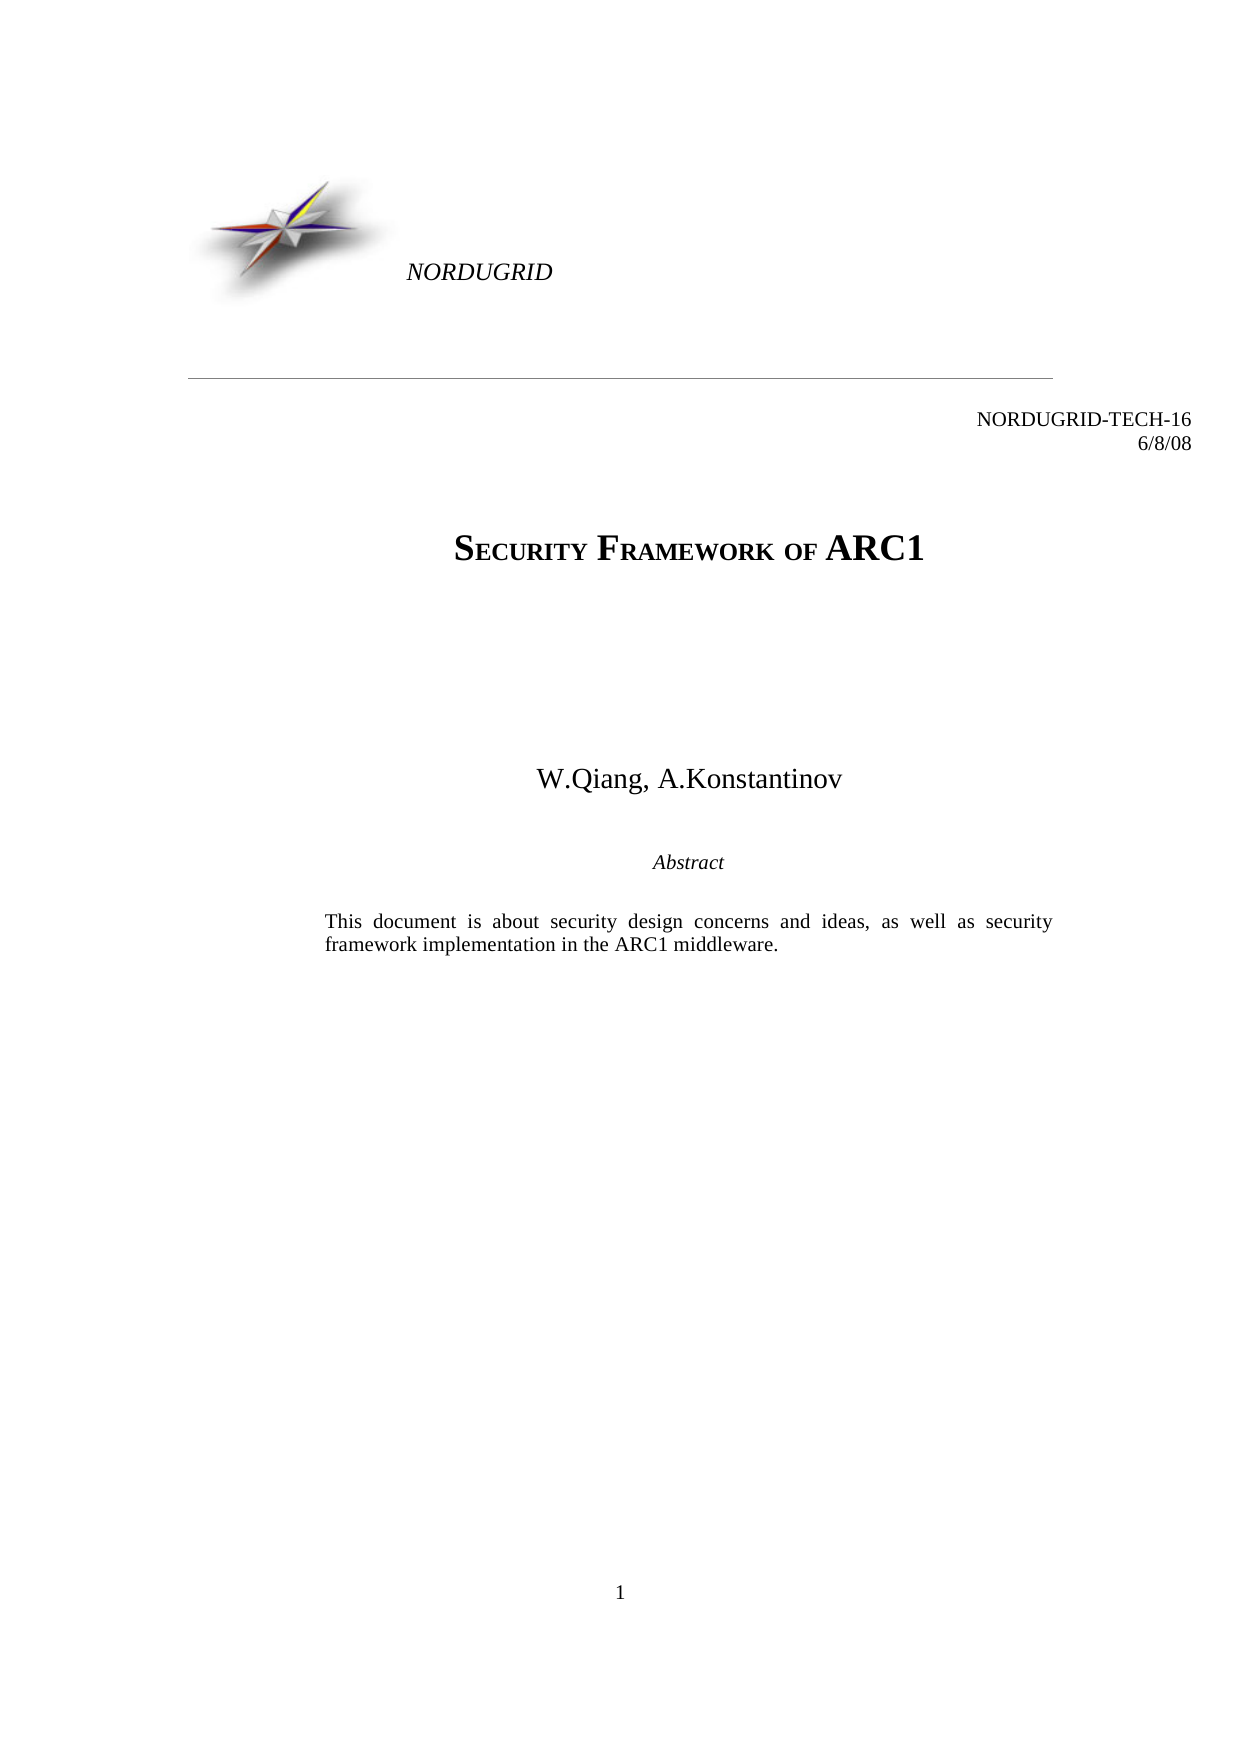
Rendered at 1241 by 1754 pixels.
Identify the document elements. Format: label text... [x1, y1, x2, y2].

table_cell [1054, 910, 1191, 1265]
table_cell This document is about security design concerns and ideas, as well as security framework implementation in the ARC1 middleware. [325, 910, 1054, 1265]
table_cell Abstract [188, 851, 1191, 910]
table_cell W.Qiang, A.Konstantinov [188, 763, 1191, 851]
table_cell Security Framework of ARC1 [188, 526, 1191, 763]
table_header NORDUGRID-TECH-16 6/8/08 [188, 408, 1191, 526]
picture [189, 175, 400, 309]
table_header NORDUGRID [406, 150, 733, 338]
table_cell [188, 910, 324, 1265]
table_header [188, 150, 406, 338]
